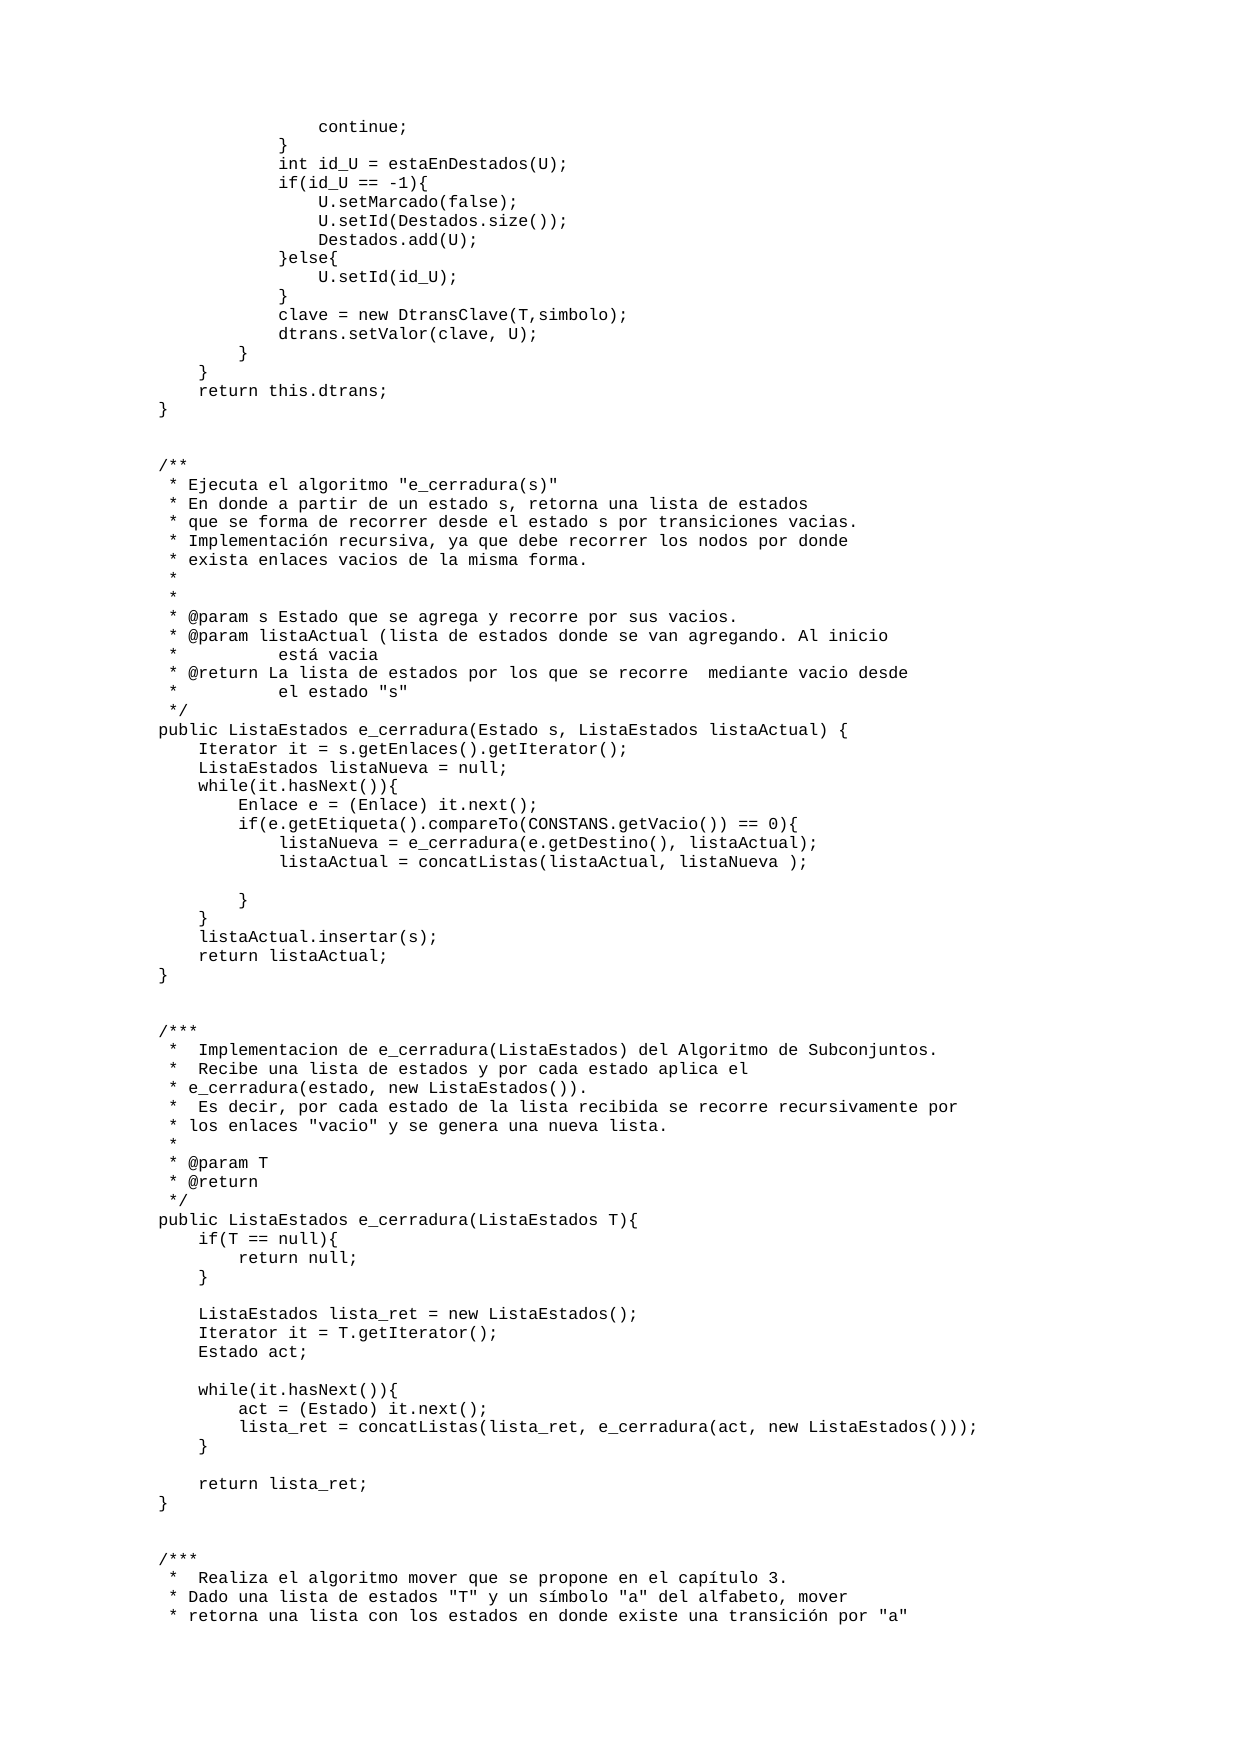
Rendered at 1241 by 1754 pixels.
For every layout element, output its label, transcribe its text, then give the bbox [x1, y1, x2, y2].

text } [118, 1268, 1122, 1287]
text * Ejecuta el algoritmo "e_cerradura(s)" [118, 476, 1122, 495]
text } [118, 910, 1122, 929]
text * Recibe una lista de estados y por cada estado aplica el [118, 1061, 1122, 1080]
text } [118, 891, 1122, 910]
text }else{ [118, 250, 1122, 269]
text } [118, 137, 1122, 156]
text } [118, 1438, 1122, 1457]
text public ListaEstados e_cerradura(ListaEstados T){ [118, 1212, 1122, 1231]
text return this.dtrans; [118, 382, 1122, 401]
text public ListaEstados e_cerradura(Estado s, ListaEstados listaActual) { [118, 721, 1122, 740]
text Iterator it = s.getEnlaces().getIterator(); [118, 740, 1122, 759]
text */ [118, 1193, 1122, 1212]
text listaActual = concatListas(listaActual, listaNueva ); [118, 853, 1122, 872]
text act = (Estado) it.next(); [118, 1400, 1122, 1419]
text clave = new DtransClave(T,simbolo); [118, 307, 1122, 326]
text * Implementación recursiva, ya que debe recorrer los nodos por donde [118, 533, 1122, 552]
text } [118, 967, 1122, 985]
text * @return La lista de estados por los que se recorre mediante vacio desde [118, 665, 1122, 684]
text ListaEstados listaNueva = null; [118, 759, 1122, 778]
text * e_cerradura(estado, new ListaEstados()). [118, 1080, 1122, 1098]
text Destados.add(U); [118, 231, 1122, 250]
text Enlace e = (Enlace) it.next(); [118, 797, 1122, 816]
text Iterator it = T.getIterator(); [118, 1325, 1122, 1344]
text while(it.hasNext()){ [118, 778, 1122, 797]
text * Realiza el algoritmo mover que se propone en el capítulo 3. [118, 1570, 1122, 1589]
text * el estado "s" [118, 684, 1122, 703]
text * Implementacion de e_cerradura(ListaEstados) del Algoritmo de Subconjuntos. [118, 1042, 1122, 1061]
text ListaEstados lista_ret = new ListaEstados(); [118, 1306, 1122, 1325]
text continue; [118, 118, 1122, 137]
text } [118, 344, 1122, 363]
text return lista_ret; [118, 1476, 1122, 1494]
text } [118, 288, 1122, 307]
text dtrans.setValor(clave, U); [118, 326, 1122, 344]
text * @param listaActual (lista de estados donde se van agregando. Al inicio [118, 627, 1122, 646]
text * En donde a partir de un estado s, retorna una lista de estados [118, 495, 1122, 514]
text U.setId(id_U); [118, 269, 1122, 288]
text lista_ret = concatListas(lista_ret, e_cerradura(act, new ListaEstados())); [118, 1419, 1122, 1438]
text U.setMarcado(false); [118, 193, 1122, 212]
text * los enlaces "vacio" y se genera una nueva lista. [118, 1117, 1122, 1136]
text U.setId(Destados.size()); [118, 212, 1122, 231]
text * Es decir, por cada estado de la lista recibida se recorre recursivamente por [118, 1098, 1122, 1117]
text * @param s Estado que se agrega y recorre por sus vacios. [118, 608, 1122, 627]
text * [118, 1136, 1122, 1155]
text return null; [118, 1249, 1122, 1268]
text return listaActual; [118, 948, 1122, 967]
text int id_U = estaEnDestados(U); [118, 156, 1122, 175]
text * @return [118, 1174, 1122, 1193]
text * @param T [118, 1155, 1122, 1174]
text * [118, 589, 1122, 608]
text /*** [118, 1023, 1122, 1042]
text listaNueva = e_cerradura(e.getDestino(), listaActual); [118, 834, 1122, 853]
text if(T == null){ [118, 1231, 1122, 1249]
text */ [118, 703, 1122, 721]
text } [118, 1494, 1122, 1513]
text * que se forma de recorrer desde el estado s por transiciones vacias. [118, 514, 1122, 533]
text if(e.getEtiqueta().compareTo(CONSTANS.getVacio()) == 0){ [118, 816, 1122, 834]
text * exista enlaces vacios de la misma forma. [118, 552, 1122, 571]
text listaActual.insertar(s); [118, 929, 1122, 948]
text } [118, 363, 1122, 382]
text /** [118, 457, 1122, 476]
text * retorna una lista con los estados en donde existe una transición por "a" [118, 1608, 1122, 1626]
text while(it.hasNext()){ [118, 1381, 1122, 1400]
text Estado act; [118, 1344, 1122, 1362]
text } [118, 401, 1122, 420]
text * está vacia [118, 646, 1122, 665]
text /*** [118, 1551, 1122, 1570]
text * [118, 571, 1122, 589]
text if(id_U == -1){ [118, 175, 1122, 193]
text * Dado una lista de estados "T" y un símbolo "a" del alfabeto, mover [118, 1589, 1122, 1608]
